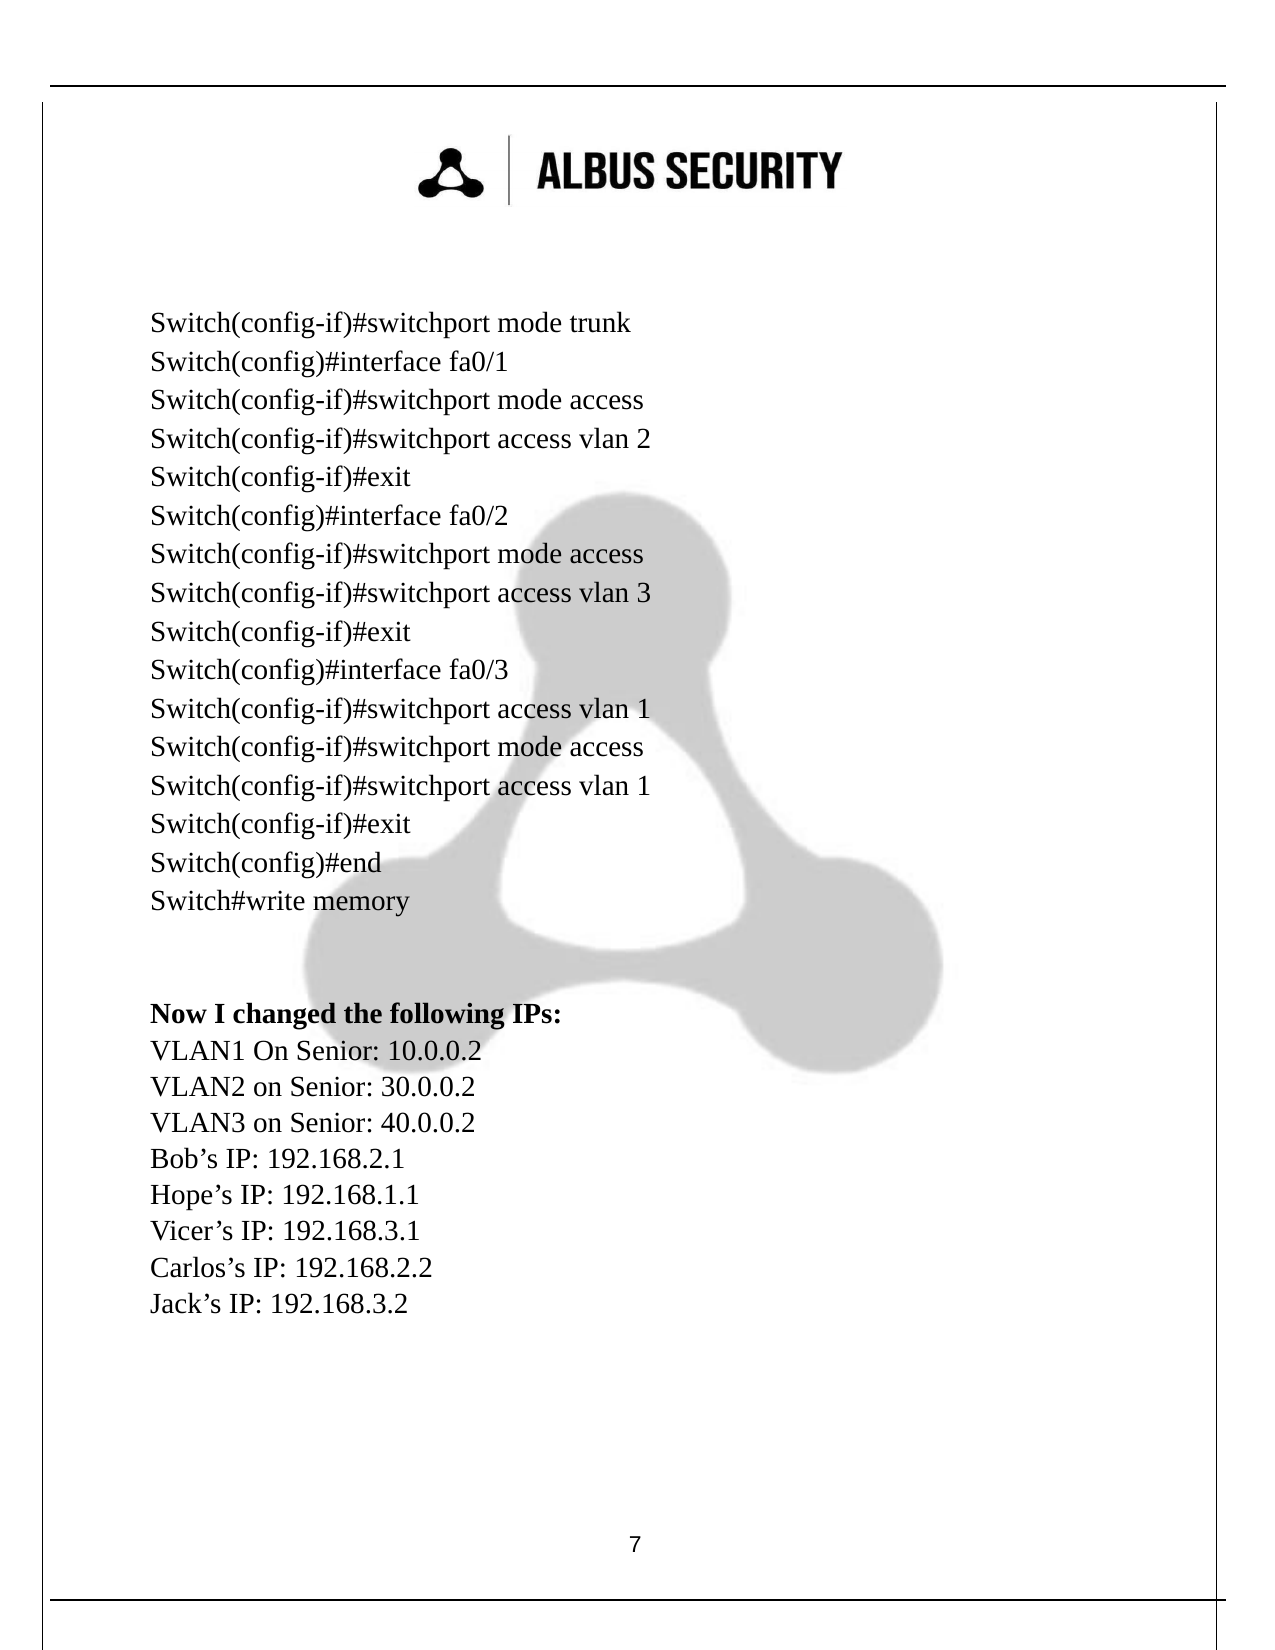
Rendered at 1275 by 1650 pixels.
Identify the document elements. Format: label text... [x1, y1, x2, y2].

text Switch(config-if)#switchport access vlan 2 [150, 421, 1178, 454]
text VLAN2 on Senior: 30.0.0.2 [150, 1069, 1178, 1102]
text Switch(config-if)#switchport mode access [150, 382, 1178, 416]
text Switch(config-if)#exit [150, 806, 1178, 840]
text Hope’s IP: 192.168.1.1 [150, 1177, 1178, 1211]
text Switch#write memory [150, 883, 1178, 917]
text Switch(config)#interface fa0/1 [150, 344, 1178, 377]
text Switch(config-if)#exit [150, 459, 1178, 493]
text Switch(config-if)#exit [150, 614, 1178, 647]
text Vicer’s IP: 192.168.3.1 [150, 1213, 1178, 1247]
text Switch(config)#end [150, 845, 1178, 878]
text Now I changed the following IPs: [150, 997, 1178, 1030]
text Switch(config-if)#switchport access vlan 3 [150, 575, 1178, 609]
text Switch(config-if)#switchport mode access [150, 729, 1178, 763]
text Bob’s IP: 192.168.2.1 [150, 1141, 1178, 1175]
text Jack’s IP: 192.168.3.2 [150, 1286, 1178, 1319]
picture [414, 134, 847, 207]
text Switch(config-if)#switchport access vlan 1 [150, 768, 1178, 801]
picture [142, 344, 1110, 1312]
text Switch(config-if)#switchport mode trunk [150, 305, 1178, 339]
text Carlos’s IP: 192.168.2.2 [150, 1250, 1178, 1283]
text VLAN1 On Senior: 10.0.0.2 [150, 1033, 1178, 1066]
text Switch(config)#interface fa0/3 [150, 652, 1178, 686]
text Switch(config)#interface fa0/2 [150, 498, 1178, 532]
text Switch(config-if)#switchport mode access [150, 537, 1178, 570]
picture [849, 161, 878, 204]
text VLAN3 on Senior: 40.0.0.2 [150, 1105, 1178, 1139]
text Switch(config-if)#switchport access vlan 1 [150, 691, 1178, 724]
picture [150, 176, 177, 251]
